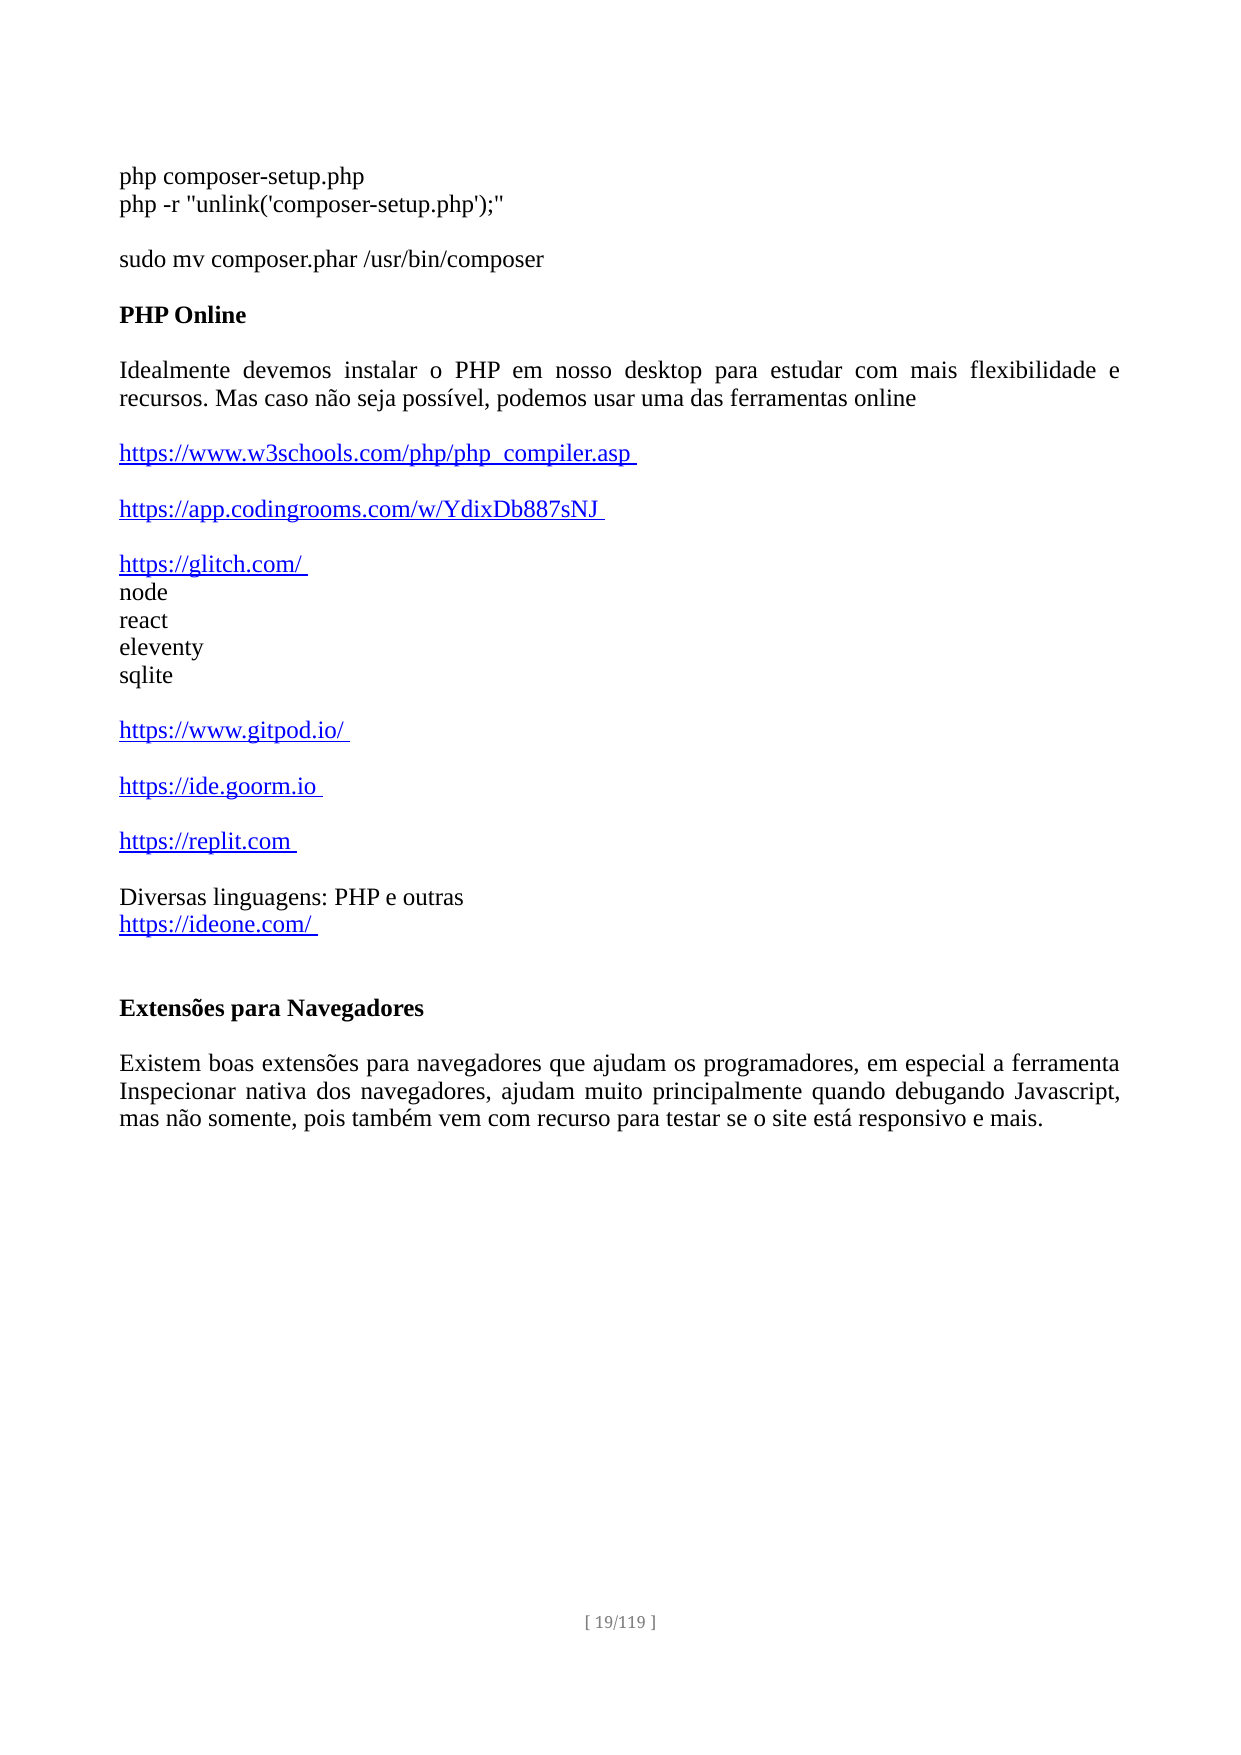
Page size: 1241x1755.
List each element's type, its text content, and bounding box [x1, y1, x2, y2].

text react [113, 606, 1128, 633]
text Existem boas extensões para navegadores que ajudam os programadores, em especial a ferramenta Inspecionar nativa dos navegadores, ajudam muito principalmente quando debugando Javascript, mas não somente, pois também vem com recurso para testar se o site está responsivo e mais. [113, 1049, 1128, 1132]
text Extensões para Navegadores [113, 994, 1128, 1021]
text Diversas linguagens: PHP e outras [113, 883, 1128, 911]
text php -r "unlink('composer-setup.php');" [113, 190, 1128, 218]
text https://app.codingrooms.com/w/YdixDb887sNJ [113, 495, 1128, 523]
text https://ide.goorm.io [113, 772, 1128, 800]
text https://replit.com [113, 827, 1128, 855]
text https://glitch.com/ [113, 550, 1128, 578]
text https://www.w3schools.com/php/php_compiler.asp [113, 439, 1128, 467]
text https://www.gitpod.io/ [113, 717, 1128, 744]
text node [113, 578, 1128, 606]
text php composer-setup.php [113, 156, 1128, 190]
text sqlite [113, 661, 1128, 689]
text eleventy [113, 633, 1128, 661]
text sudo mv composer.phar /usr/bin/composer [113, 246, 1128, 273]
text https://ideone.com/ [113, 911, 1128, 938]
text PHP Online [113, 301, 1128, 329]
text Idealmente devemos instalar o PHP em nosso desktop para estudar com mais flexibilidade e recursos. Mas caso não seja possível, podemos usar uma das ferramentas online [113, 356, 1128, 412]
